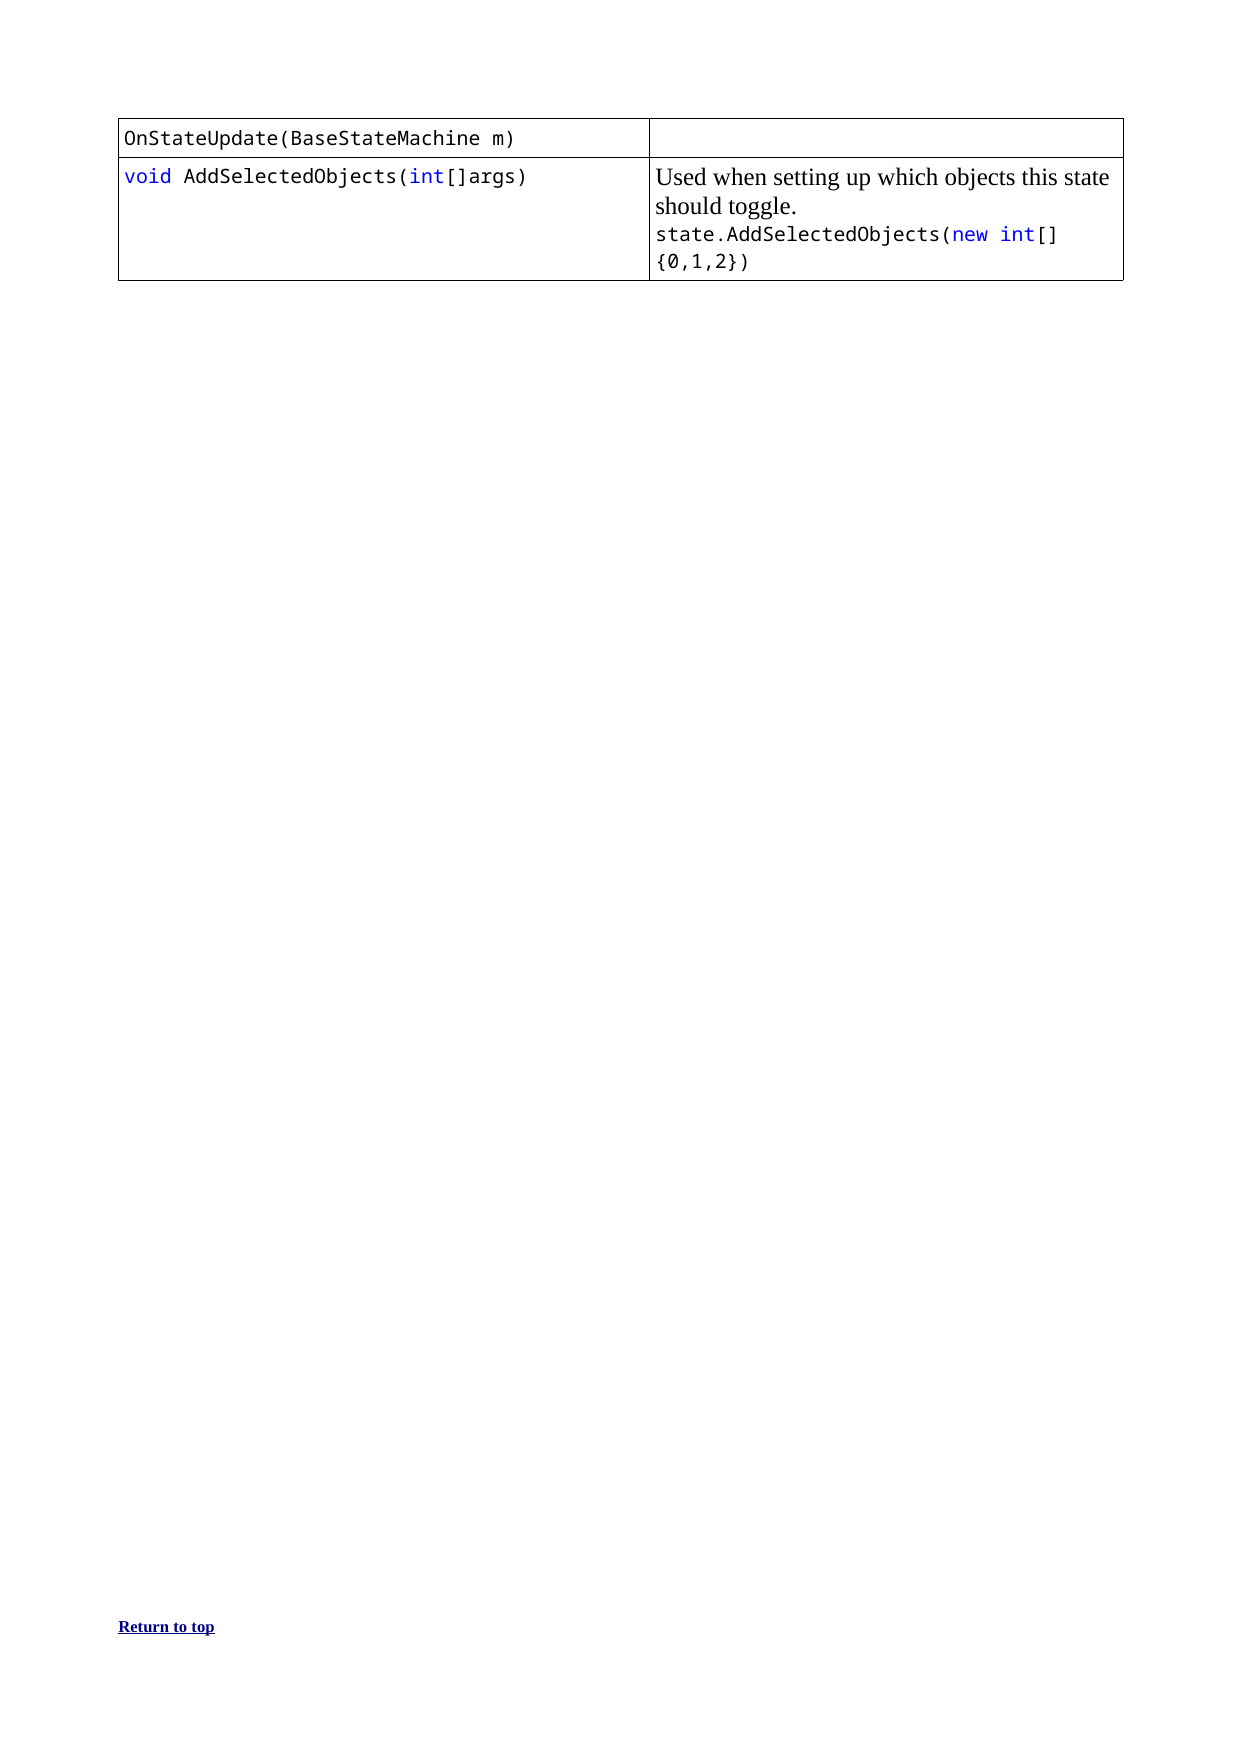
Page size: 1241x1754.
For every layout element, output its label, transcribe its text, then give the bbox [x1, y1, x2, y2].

table_cell OnStateUpdate(BaseStateMachine m) [119, 119, 649, 157]
table_cell [650, 119, 1123, 157]
table_cell Used when setting up which objects this state should toggle. state.AddSelectedObjects(new int[]{0,1,2}) [650, 158, 1123, 280]
table_cell void AddSelectedObjects(int[]args) [119, 158, 649, 280]
